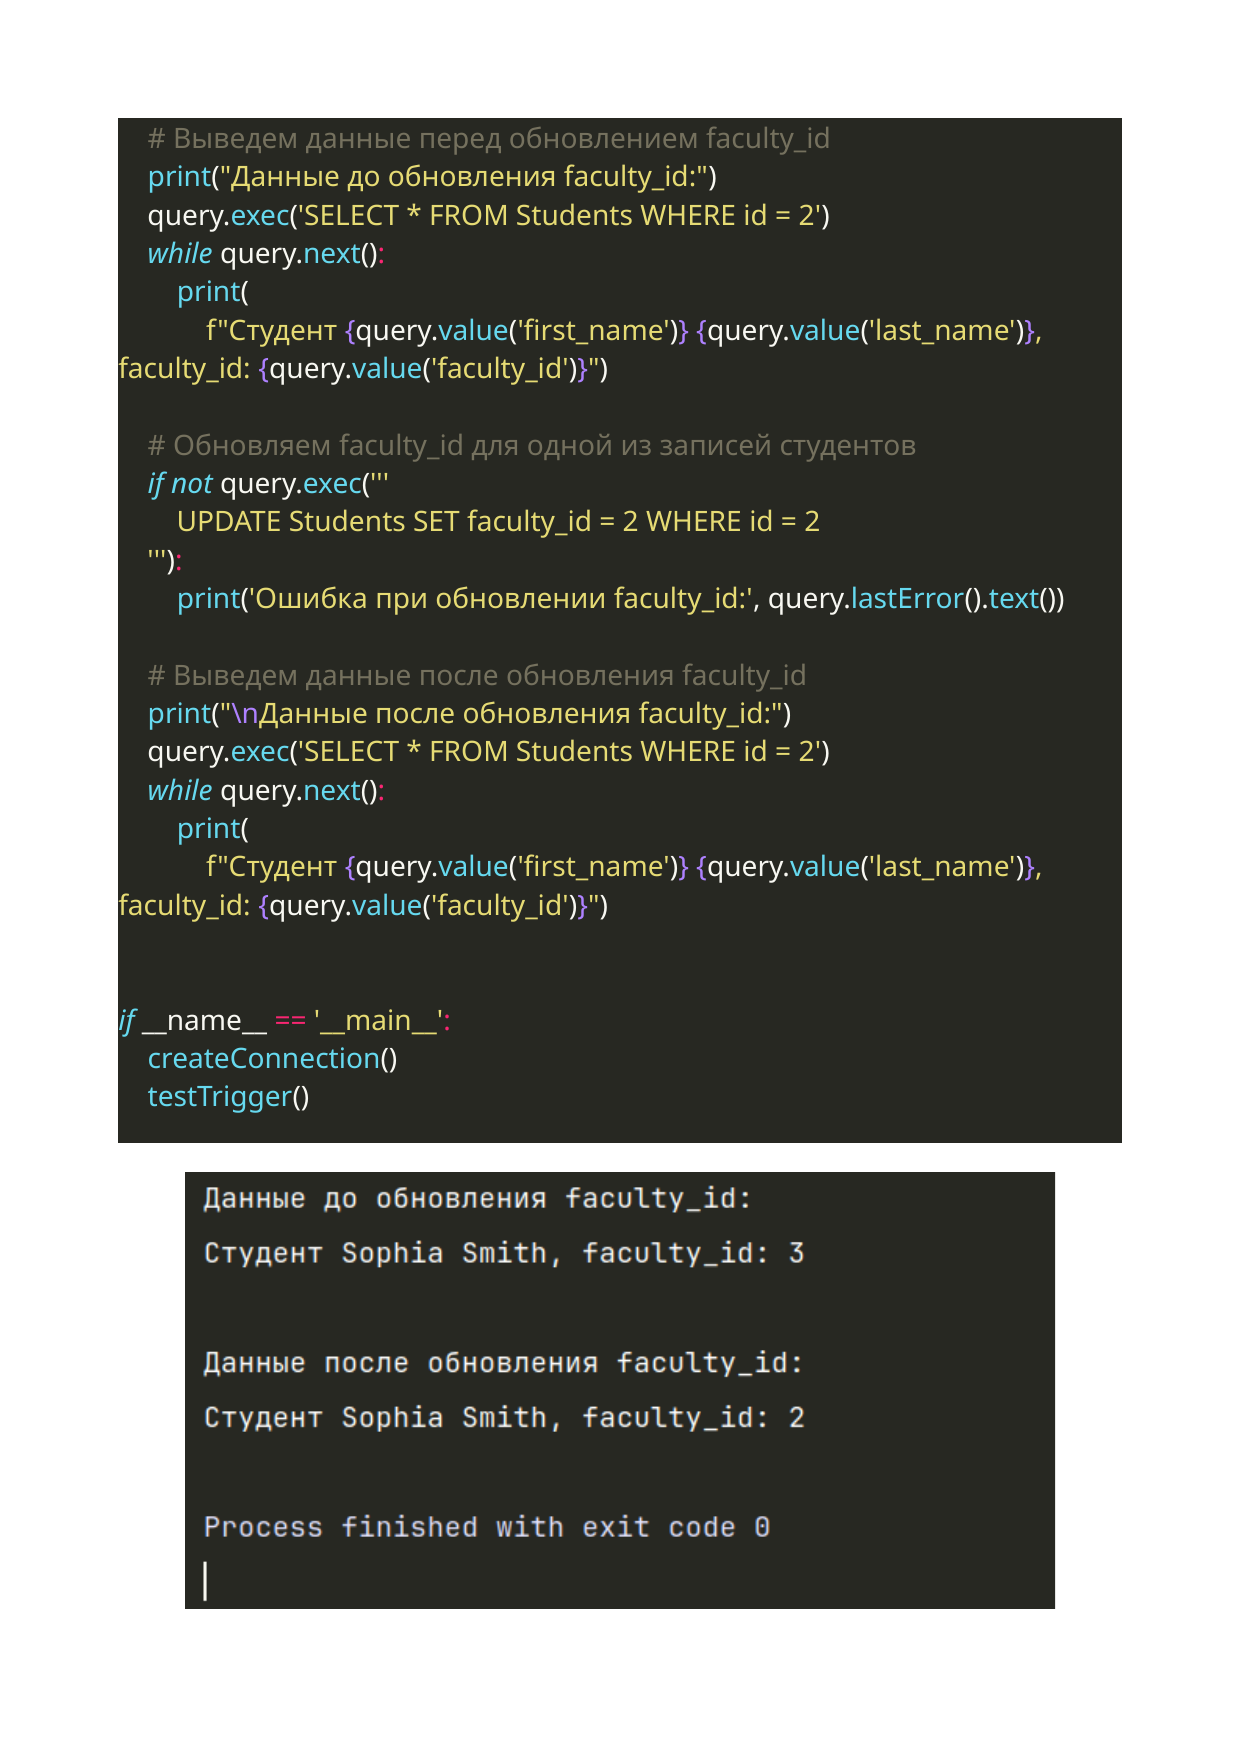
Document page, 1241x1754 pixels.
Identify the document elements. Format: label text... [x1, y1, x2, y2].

text # Выведем данные перед обновлением faculty_id print("Данные до обновления faculty_id:") query.exec('SELECT * FROM Students WHERE id = 2') while query.next(): print( f"Студент {query.value('first_name')} {query.value('last_name')}, faculty_id: {query.value('faculty_id')}") # Обновляем faculty_id для одной из записей студентов if not query.exec(''' UPDATE Students SET faculty_id = 2 WHERE id = 2 '''): print('Ошибка при обновлении faculty_id:', query.lastError().text()) # Выведем данные после обновления faculty_id print("\nДанные после обновления faculty_id:") query.exec('SELECT * FROM Students WHERE id = 2') while query.next(): print( f"Студент {query.value('first_name')} {query.value('last_name')}, faculty_id: {query.value('faculty_id')}") if __name__ == '__main__': createConnection() testTrigger() [118, 118, 1122, 1143]
picture [185, 1172, 1056, 1609]
